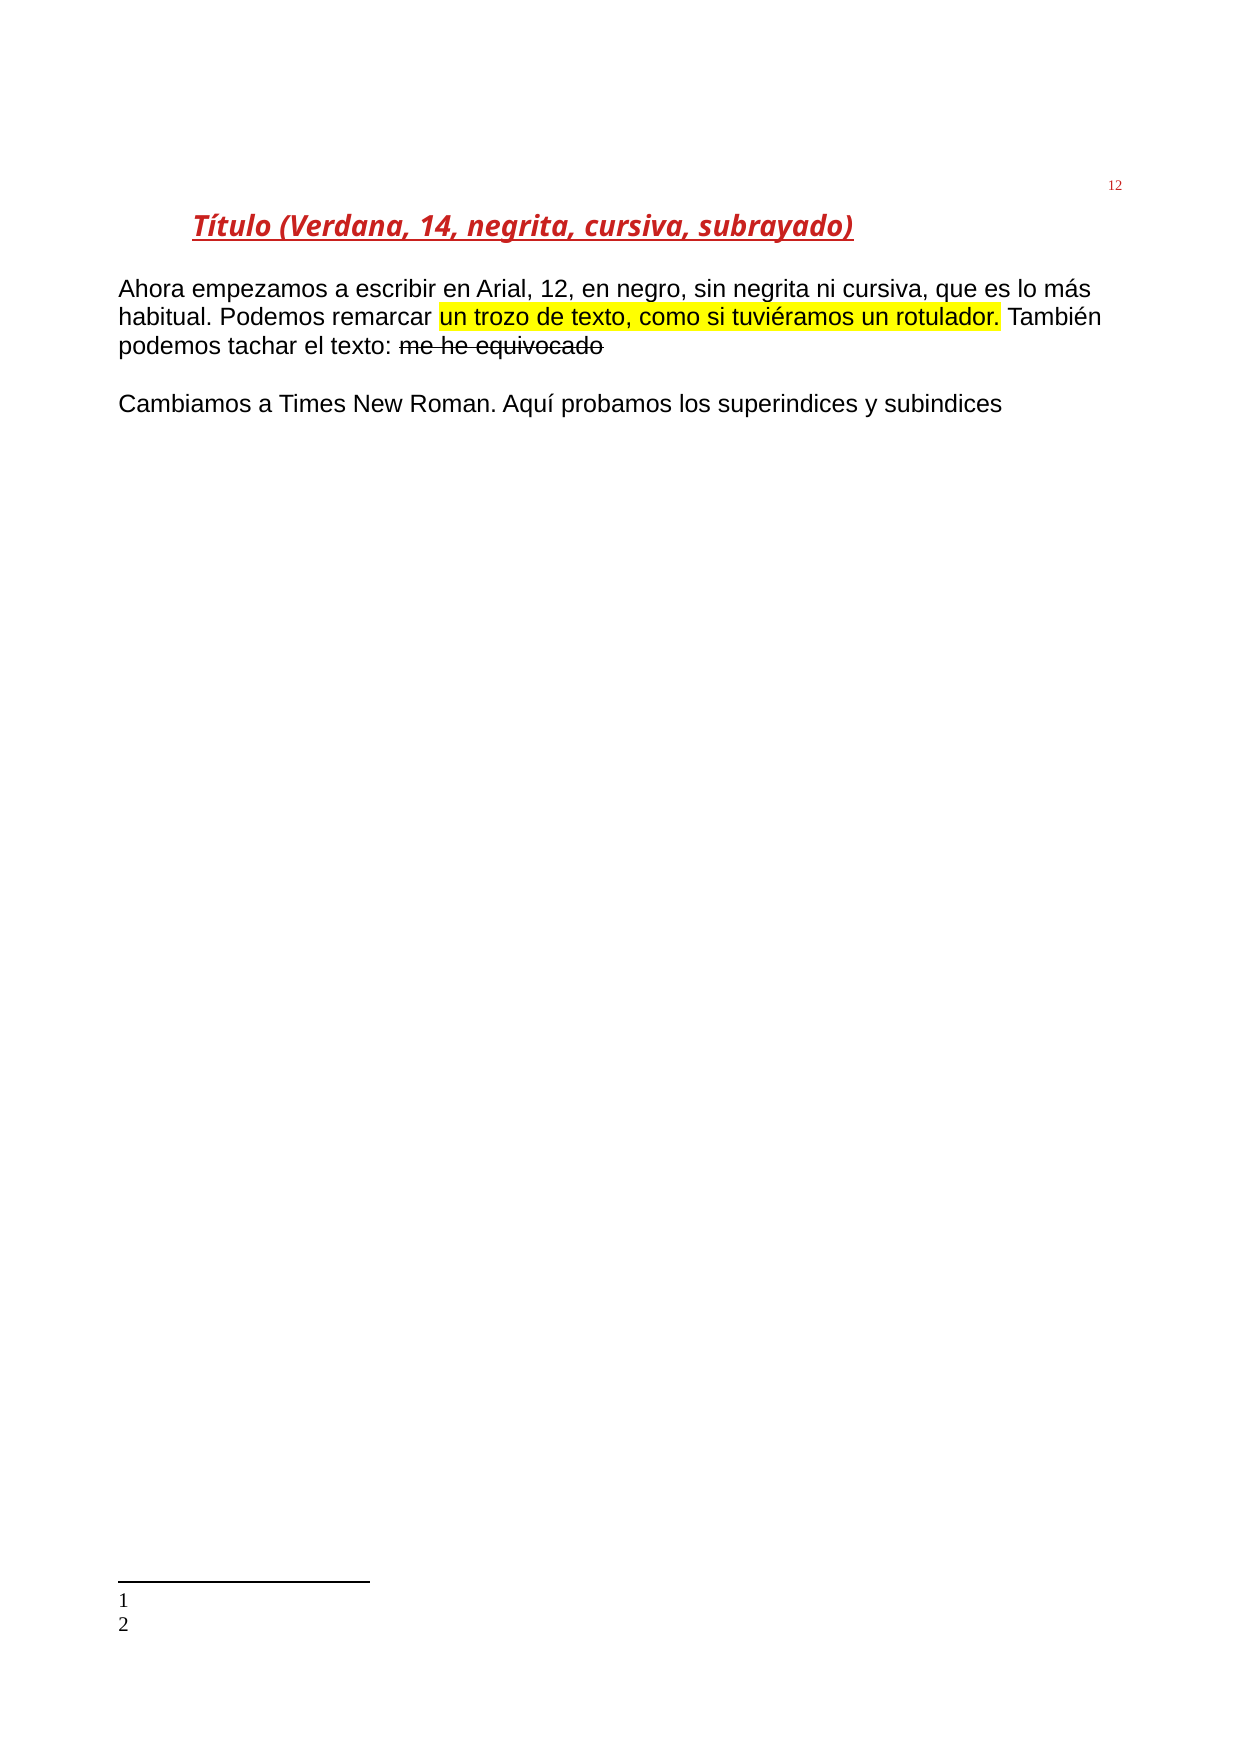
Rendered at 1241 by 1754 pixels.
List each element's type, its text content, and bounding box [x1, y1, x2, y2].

text Ahora empezamos a escribir en Arial, 12, en negro, sin negrita ni cursiva, que es lo más habitual. Podemos remarcar un trozo de texto, como si tuviéramos un rotulador. También podemos tachar el texto: me he equivocado [118, 273, 1122, 360]
text Cambiamos a Times New Roman. Aquí probamos los superindices y subindices [118, 388, 1122, 417]
text Título (Verdana, 14, negrita, cursiva, subrayado) [118, 205, 1122, 245]
